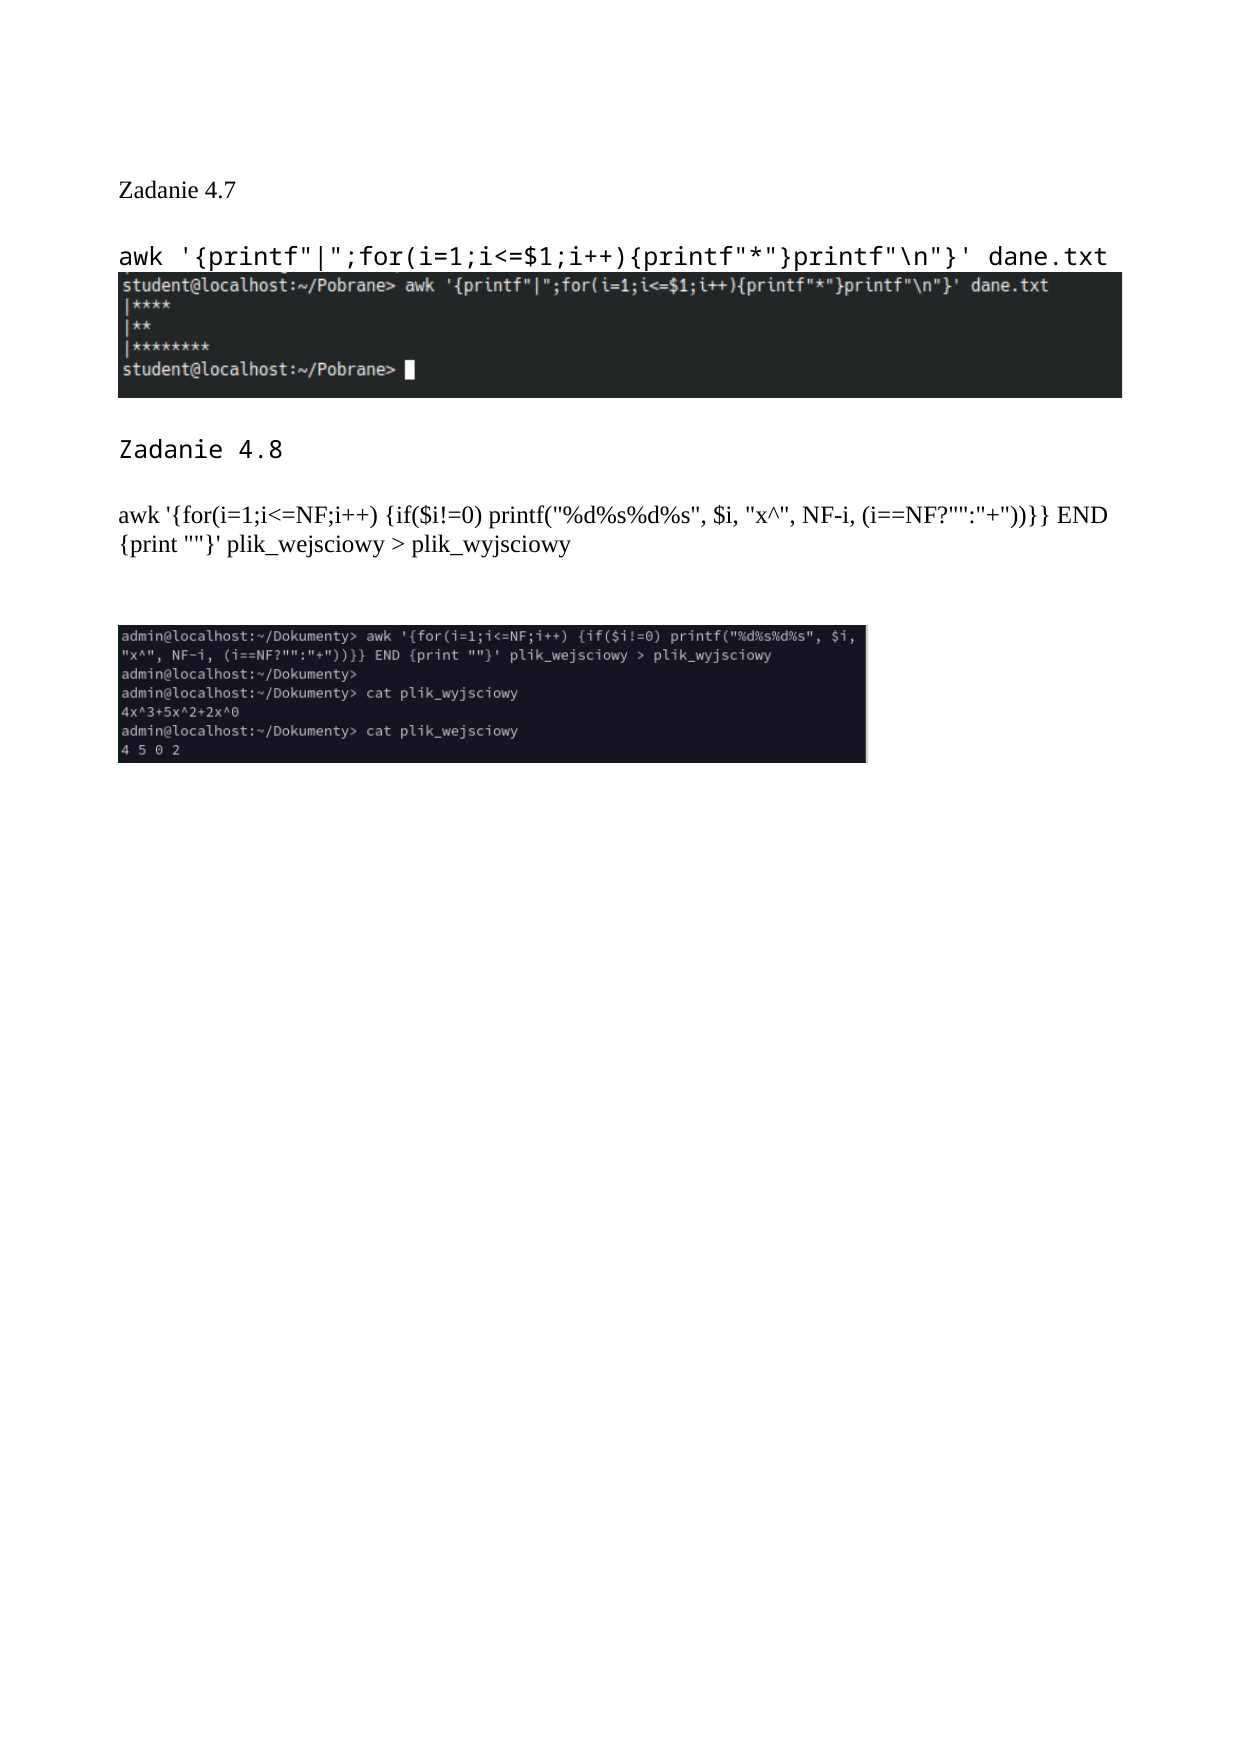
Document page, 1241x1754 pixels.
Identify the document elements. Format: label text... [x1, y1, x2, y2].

text Zadanie 4.8 [118, 398, 1122, 466]
text Zadanie 4.7 [118, 176, 1122, 204]
text awk '{printf"|";for(i=1;i<=$1;i++){printf"*"}printf"\n"}' dane.txt [118, 204, 1122, 272]
text awk '{for(i=1;i<=NF;i++) {if($i!=0) printf("%d%s%d%s", $i, "x^", NF-i, (i==NF?"":"+"))}} END {print ""}' plik_wejsciowy > plik_wyjsciowy [118, 500, 1122, 557]
